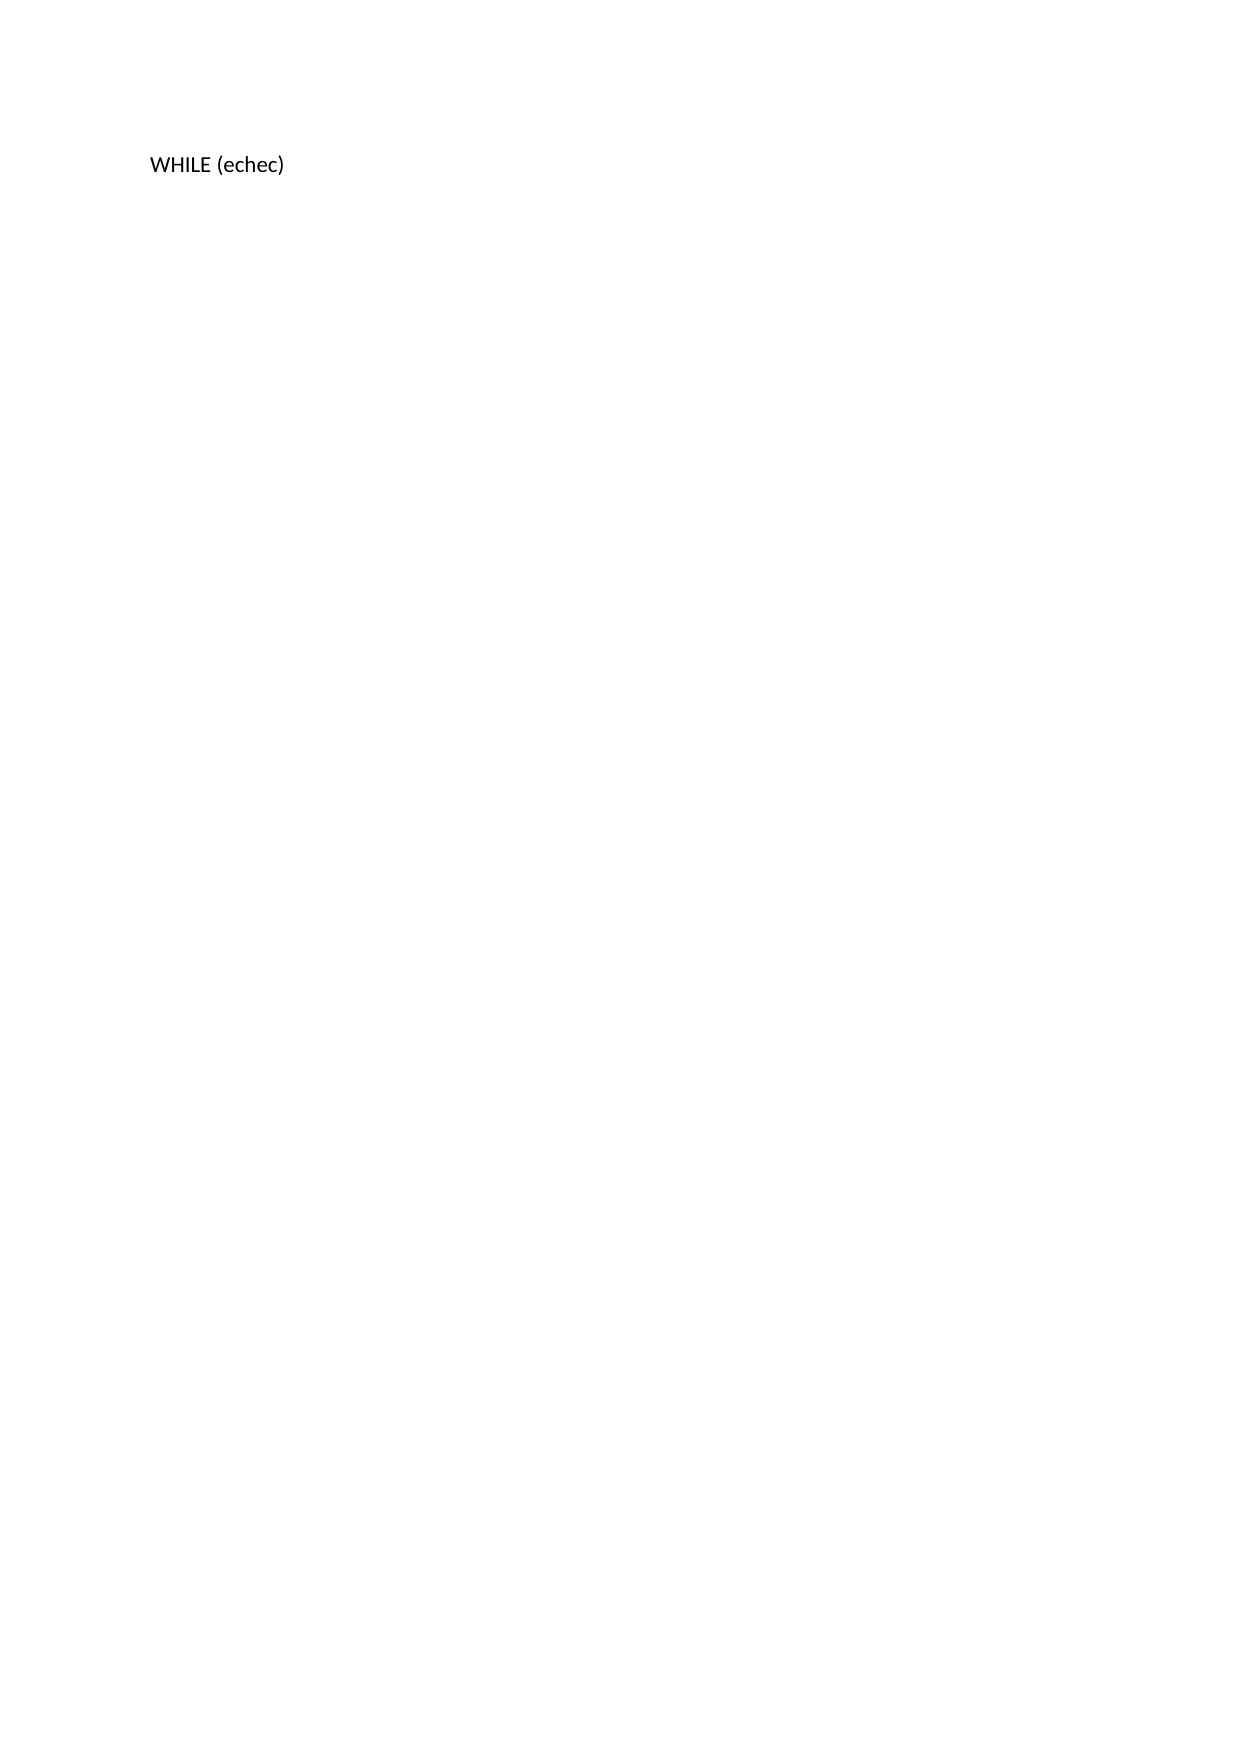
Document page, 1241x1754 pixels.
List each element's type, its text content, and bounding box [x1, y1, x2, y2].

text WHILE (echec) [150, 150, 1090, 178]
